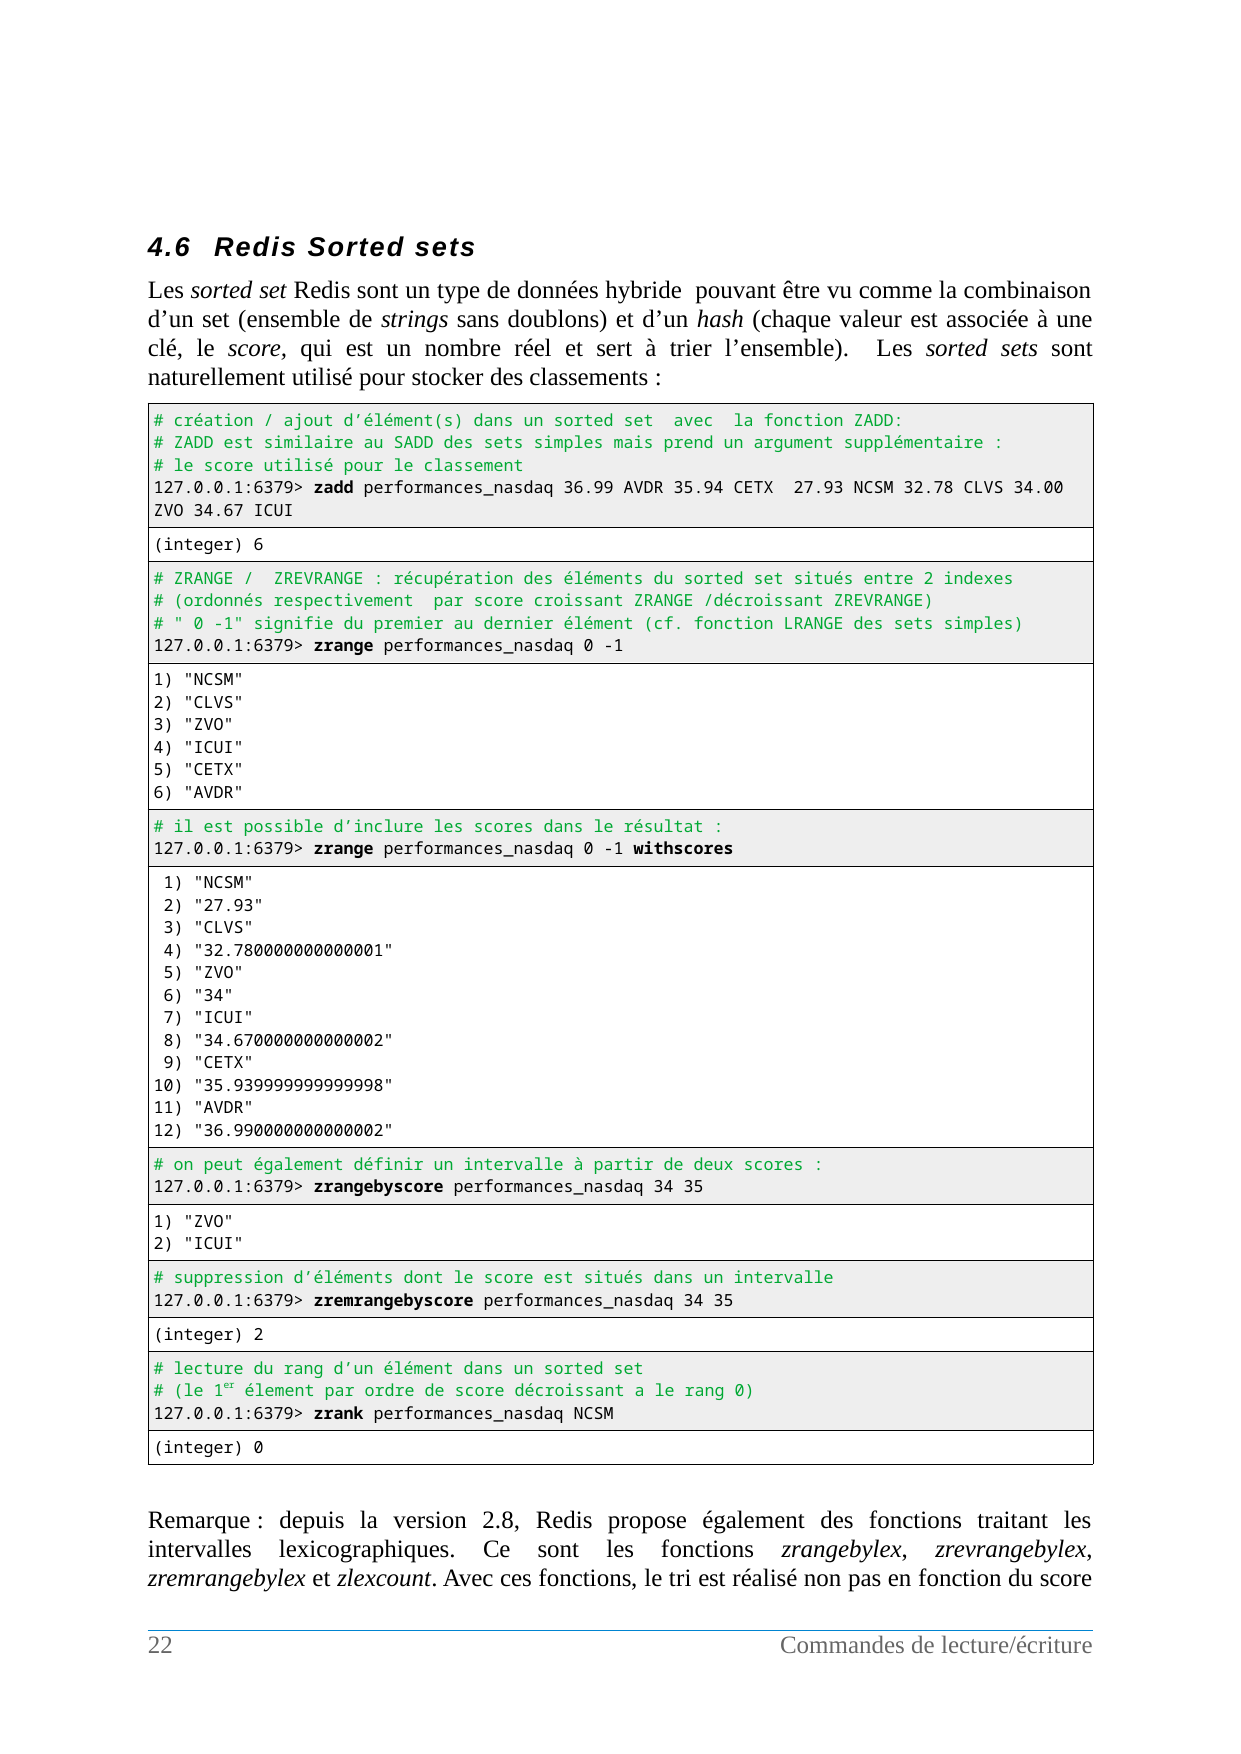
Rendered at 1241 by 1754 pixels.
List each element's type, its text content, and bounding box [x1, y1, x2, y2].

table_cell # lecture du rang d’un élément dans un sorted set # (le 1er élement par ordre de score décroissant a le rang 0) 127.0.0.1:6379> zrank performances_nasdaq NCSM [149, 1352, 1093, 1430]
text Remarque : depuis la version 2.8, Redis propose également des fonctions traitant les intervalles lexicographiques. Ce sont les fonctions zrangebylex, zrevrangebylex, zremrangebylex et zlexcount. Avec ces fonctions, le tri est réalisé non pas en fonction du score [148, 1505, 1093, 1592]
table_cell # on peut également définir un intervalle à partir de deux scores : 127.0.0.1:6379> zrangebyscore performances_nasdaq 34 35 [149, 1148, 1093, 1204]
table_cell (integer) 0 [149, 1431, 1093, 1464]
table_cell # suppression d’éléments dont le score est situés dans un intervalle 127.0.0.1:6379> zremrangebyscore performances_nasdaq 34 35 [149, 1261, 1093, 1317]
text Les sorted set Redis sont un type de données hybride pouvant être vu comme la combinaison d’un set (ensemble de strings sans doublons) et d’un hash (chaque valeur est associée à une clé, le score, qui est un nombre réel et sert à trier l’ensemble). Les sorted sets sont naturellement utilisé pour stocker des classements : [148, 275, 1093, 391]
table_cell 1) "ZVO" 2) "ICUI" [149, 1205, 1093, 1260]
table_cell 1) "NCSM" 2) "CLVS" 3) "ZVO" 4) "ICUI" 5) "CETX" 6) "AVDR" [149, 664, 1093, 809]
table_cell (integer) 6 [149, 528, 1093, 561]
table_cell (integer) 2 [149, 1318, 1093, 1351]
subtitle Redis Sorted sets [148, 231, 1093, 262]
table_cell # il est possible d’inclure les scores dans le résultat : 127.0.0.1:6379> zrange performances_nasdaq 0 -1 withscores [149, 810, 1093, 866]
table_cell 1) "NCSM" 2) "27.93" 3) "CLVS" 4) "32.780000000000001" 5) "ZVO" 6) "34" 7) "ICUI" 8) "34.670000000000002" 9) "CETX" 10) "35.939999999999998" 11) "AVDR" 12) "36.990000000000002" [149, 867, 1093, 1147]
table_cell # ZRANGE / ZREVRANGE : récupération des éléments du sorted set situés entre 2 indexes # (ordonnés respectivement par score croissant ZRANGE /décroissant ZREVRANGE) # " 0 -1" signifie du premier au dernier élément (cf. fonction LRANGE des sets simples) 127.0.0.1:6379> zrange performances_nasdaq 0 -1 [149, 562, 1093, 662]
table_header # création / ajout d’élément(s) dans un sorted set avec la fonction ZADD: # ZADD est similaire au SADD des sets simples mais prend un argument supplémentaire : # le score utilisé pour le classement 127.0.0.1:6379> zadd performances_nasdaq 36.99 AVDR 35.94 CETX 27.93 NCSM 32.78 CLVS 34.00 ZVO 34.67 ICUI [149, 404, 1093, 527]
